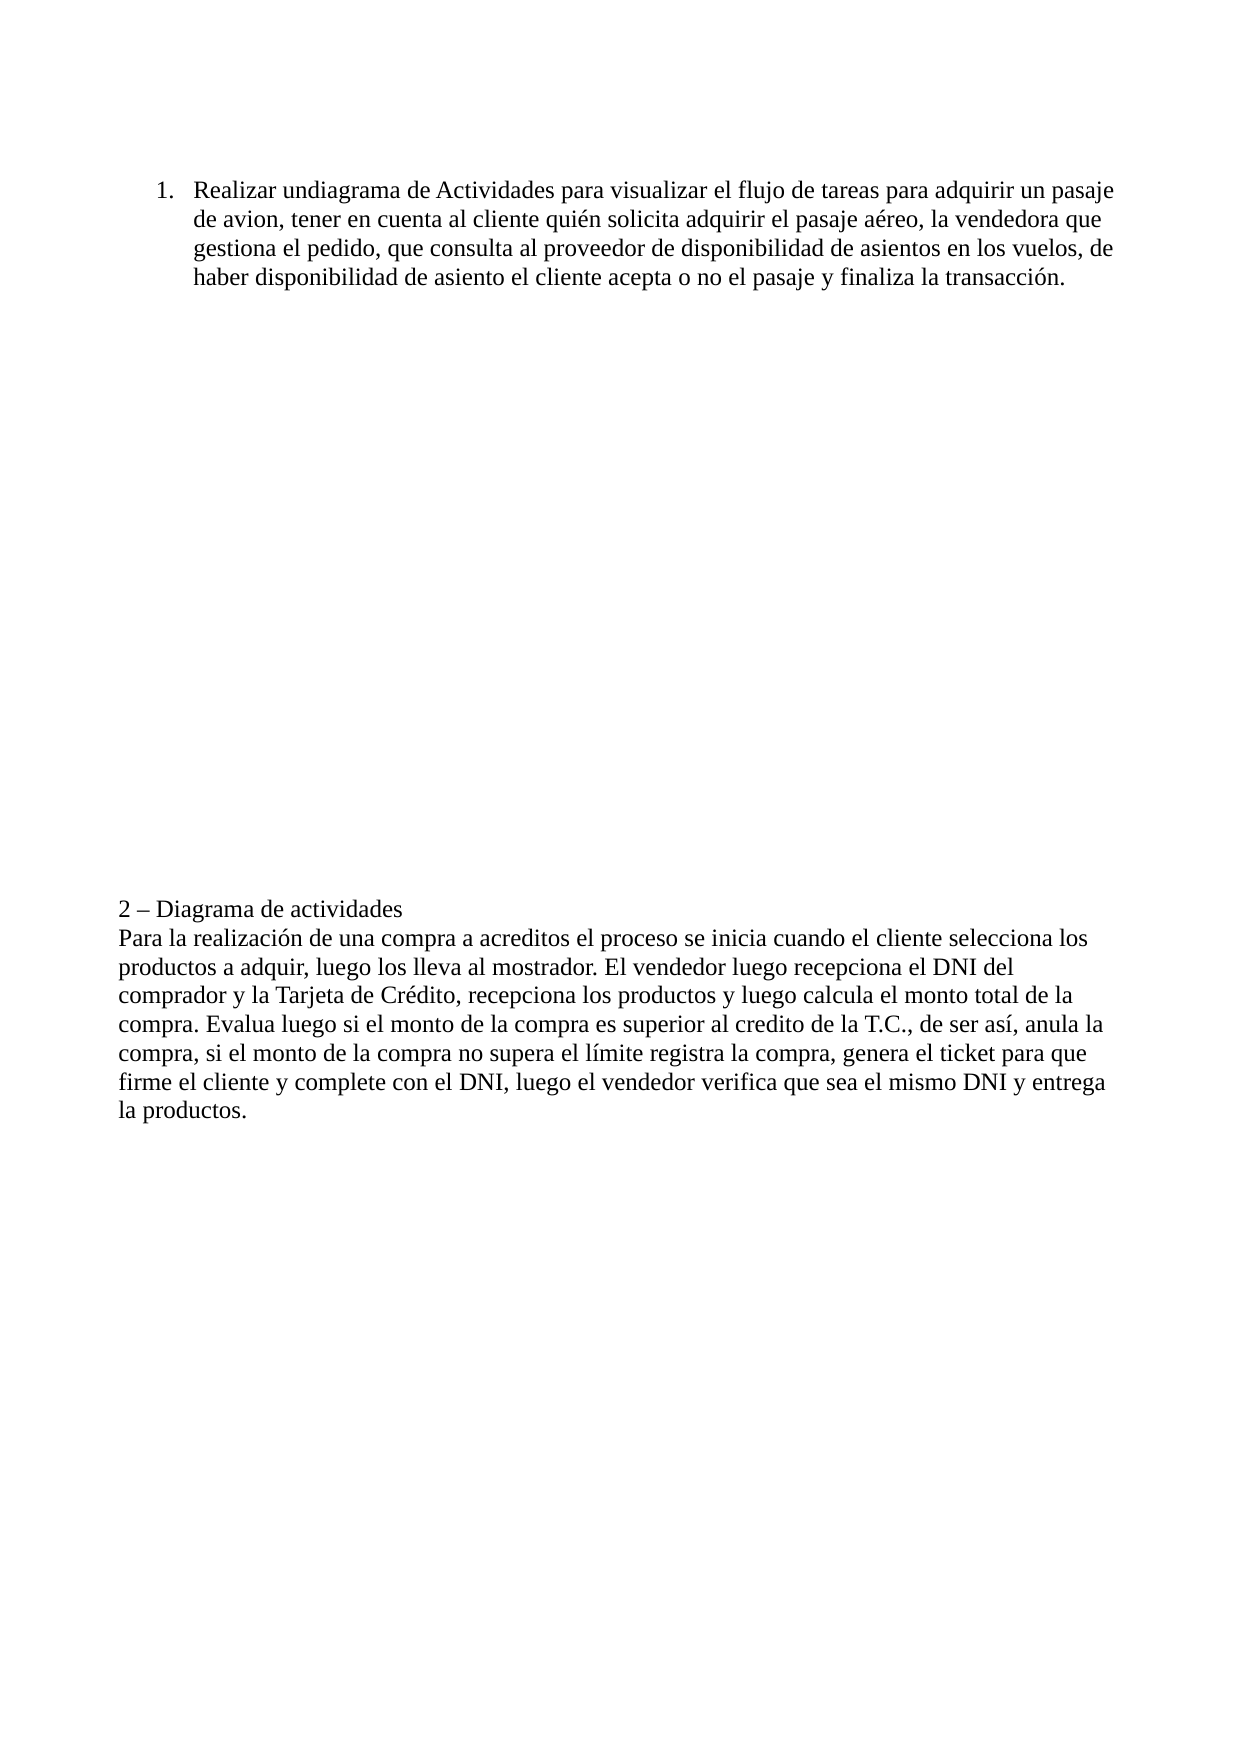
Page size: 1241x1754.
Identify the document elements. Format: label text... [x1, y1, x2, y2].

text Para la realización de una compra a acreditos el proceso se inicia cuando el cliente selecciona los productos a adquir, luego los lleva al mostrador. El vendedor luego recepciona el DNI del comprador y la Tarjeta de Crédito, recepciona los productos y luego calcula el monto total de la compra. Evalua luego si el monto de la compra es superior al credito de la T.C., de ser así, anula la compra, si el monto de la compra no supera el límite registra la compra, genera el ticket para que firme el cliente y complete con el DNI, luego el vendedor verifica que sea el mismo DNI y entrega la productos. [118, 923, 1122, 1124]
list Realizar undiagrama de Actividades para visualizar el flujo de tareas para adquirir un pasaje de avion, tener en cuenta al cliente quién solicita adquirir el pasaje aéreo, la vendedora que gestiona el pedido, que consulta al proveedor de disponibilidad de asientos en los vuelos, de haber disponibilidad de asiento el cliente acepta o no el pasaje y finaliza la transacción. [156, 176, 1122, 291]
text 2 – Diagrama de actividades [118, 894, 1122, 923]
